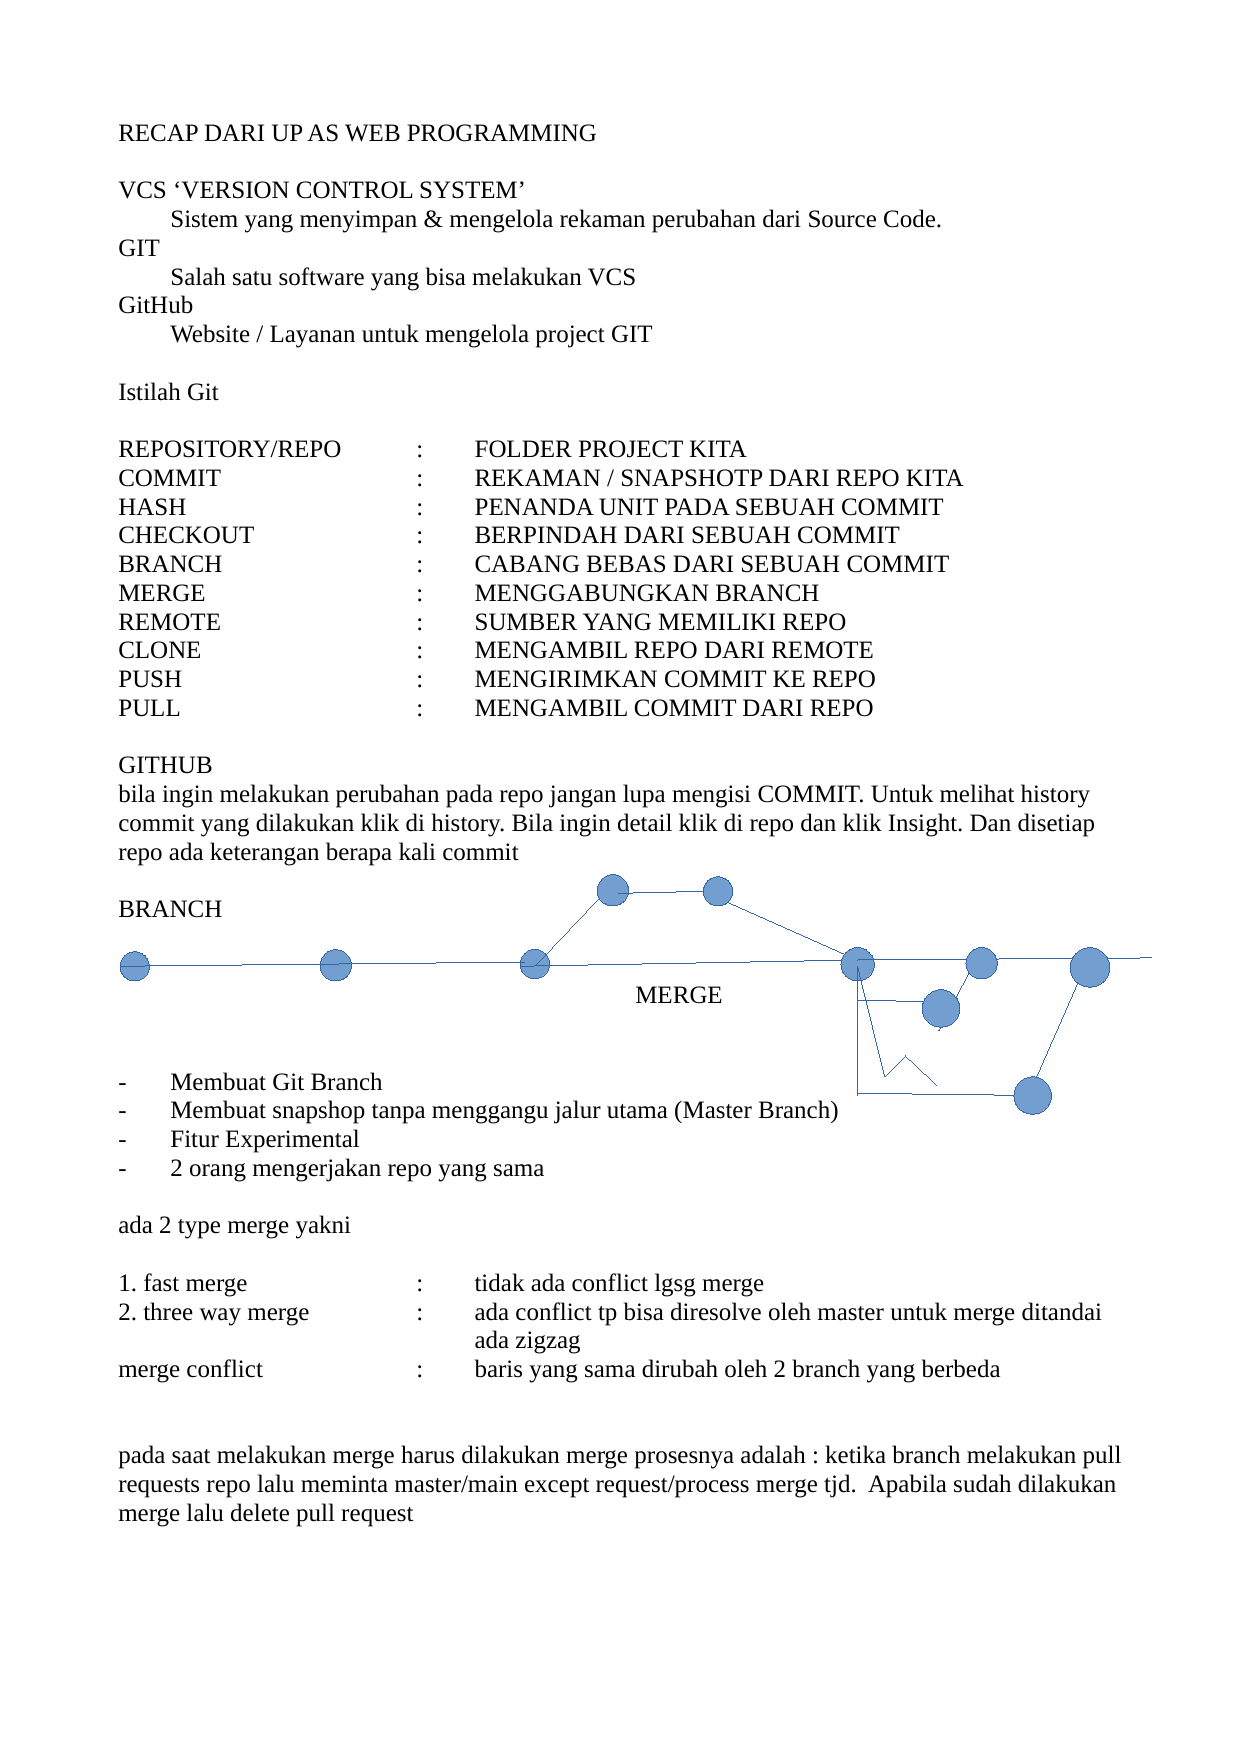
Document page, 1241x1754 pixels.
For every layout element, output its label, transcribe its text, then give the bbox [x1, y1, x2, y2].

text PULL : MENGAMBIL COMMIT DARI REPO [118, 693, 1122, 722]
text RECAP DARI UP AS WEB PROGRAMMING [118, 118, 1122, 147]
text ada zigzag [118, 1326, 1122, 1354]
text - Membuat snapshop tanpa menggangu jalur utama (Master Branch) [118, 1096, 1122, 1124]
text - Membuat Git Branch [118, 1067, 857, 1096]
text GitHub [118, 291, 1122, 319]
text BRANCH : CABANG BEBAS DARI SEBUAH COMMIT [118, 549, 1122, 578]
text PUSH : MENGIRIMKAN COMMIT KE REPO [118, 664, 1122, 693]
text MERGE [118, 981, 857, 1009]
text - 2 orang mengerjakan repo yang sama [118, 1153, 1122, 1182]
text bila ingin melakukan perubahan pada repo jangan lupa mengisi COMMIT. Untuk melihat history commit yang dilakukan klik di history. Bila ingin detail klik di repo dan klik Insight. Dan disetiap repo ada keterangan berapa kali commit [118, 779, 1122, 866]
text COMMIT : REKAMAN / SNAPSHOTP DARI REPO KITA [118, 463, 1122, 492]
text BRANCH [118, 894, 1122, 923]
text CLONE : MENGAMBIL REPO DARI REMOTE [118, 636, 1122, 664]
text MERGE : MENGGABUNGKAN BRANCH [118, 578, 1122, 607]
text [858, 981, 1122, 1009]
text CHECKOUT : BERPINDAH DARI SEBUAH COMMIT [118, 521, 1122, 549]
text merge conflict : baris yang sama dirubah oleh 2 branch yang berbeda [118, 1354, 1122, 1383]
text Istilah Git [118, 377, 1122, 406]
text - Fitur Experimental [118, 1124, 1122, 1153]
text 1. fast merge : tidak ada conflict lgsg merge [118, 1268, 1122, 1297]
text GIT [118, 233, 1122, 262]
text REMOTE : SUMBER YANG MEMILIKI REPO [118, 607, 1122, 636]
text 2. three way merge : ada conflict tp bisa diresolve oleh master untuk merge ditandai [118, 1297, 1122, 1326]
text Website / Layanan untuk mengelola project GIT [118, 319, 1122, 348]
text REPOSITORY/REPO : FOLDER PROJECT KITA [118, 434, 1122, 463]
text Sistem yang menyimpan & mengelola rekaman perubahan dari Source Code. [118, 204, 1122, 233]
text Salah satu software yang bisa melakukan VCS [118, 262, 1122, 291]
text ada 2 type merge yakni [118, 1211, 1122, 1239]
text pada saat melakukan merge harus dilakukan merge prosesnya adalah : ketika branch melakukan pull requests repo lalu meminta master/main except request/process merge tjd. Apabila sudah dilakukan merge lalu delete pull request [118, 1441, 1122, 1527]
text VCS ‘VERSION CONTROL SYSTEM’ [118, 176, 1122, 204]
text GITHUB [118, 751, 1122, 779]
text [858, 1067, 1122, 1096]
text HASH : PENANDA UNIT PADA SEBUAH COMMIT [118, 492, 1122, 521]
